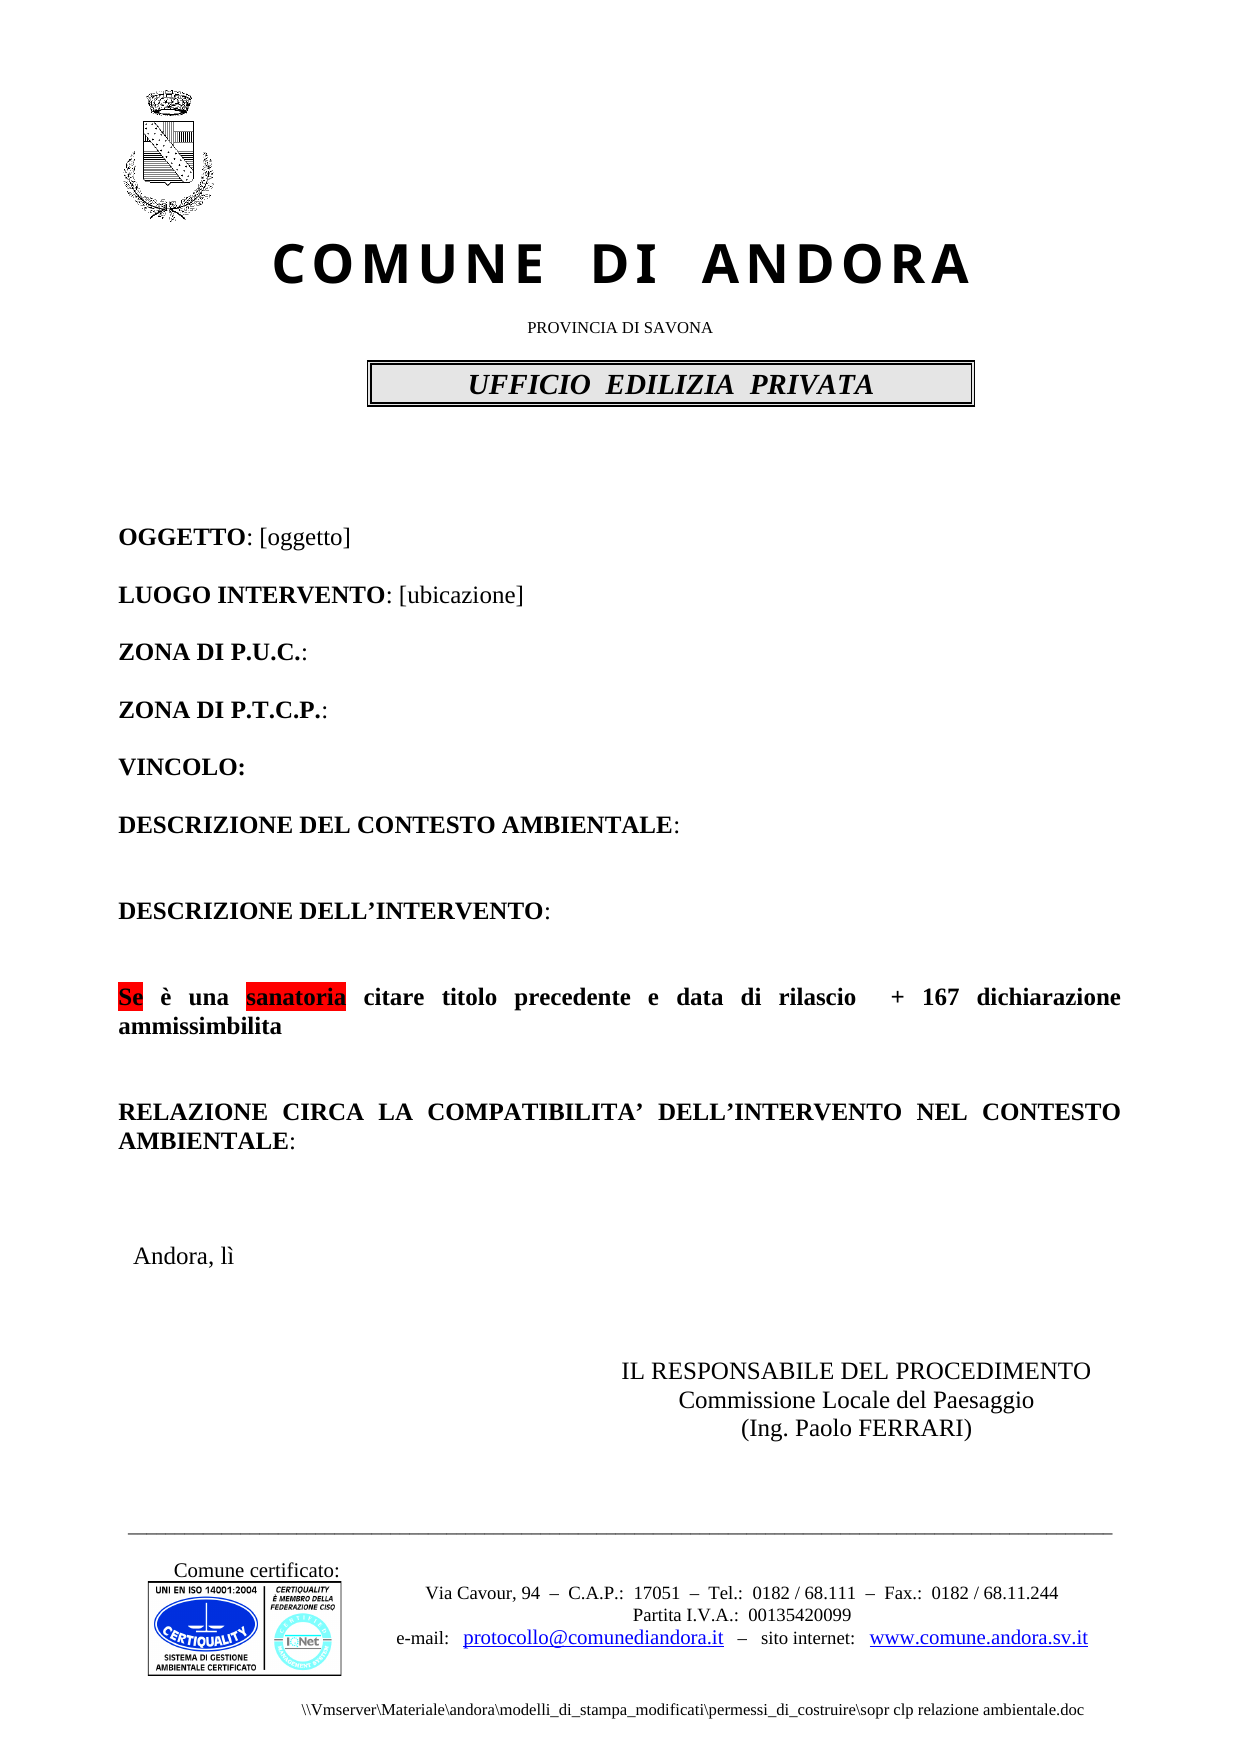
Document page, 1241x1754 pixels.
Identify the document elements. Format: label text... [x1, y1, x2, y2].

text DESCRIZIONE DEL CONTESTO AMBIENTALE: [118, 810, 1122, 838]
text ZONA DI P.T.C.P.: [118, 695, 1122, 723]
text PROVINCIA DI SAVONA [118, 318, 1122, 337]
text Andora, lì [133, 1241, 1122, 1270]
picture [147, 1581, 342, 1676]
text DESCRIZIONE DELL’INTERVENTO: [118, 896, 1122, 925]
text COMUNE DI ANDORA [118, 225, 1122, 299]
text VINCOLO: [118, 752, 1122, 781]
text ZONA DI P.U.C.: [118, 637, 1122, 666]
text Se è una sanatoria citare titolo precedente e data di rilascio + 167 dichiarazione ammissimbilita [118, 982, 1122, 1040]
text (Ing. Paolo FERRARI) [591, 1413, 1122, 1442]
text Commissione Locale del Paesaggio [591, 1385, 1122, 1413]
picture [118, 88, 219, 225]
text OGGETTO: [oggetto] [118, 522, 1122, 551]
text LUOGO INTERVENTO: [ubicazione] [118, 580, 1122, 608]
text UFFICIO EDILIZIA PRIVATA [373, 367, 969, 400]
text RELAZIONE CIRCA LA COMPATIBILITA’ DELL’INTERVENTO NEL CONTESTO AMBIENTALE: [118, 1097, 1122, 1155]
text IL RESPONSABILE DEL PROCEDIMENTO [591, 1356, 1122, 1385]
